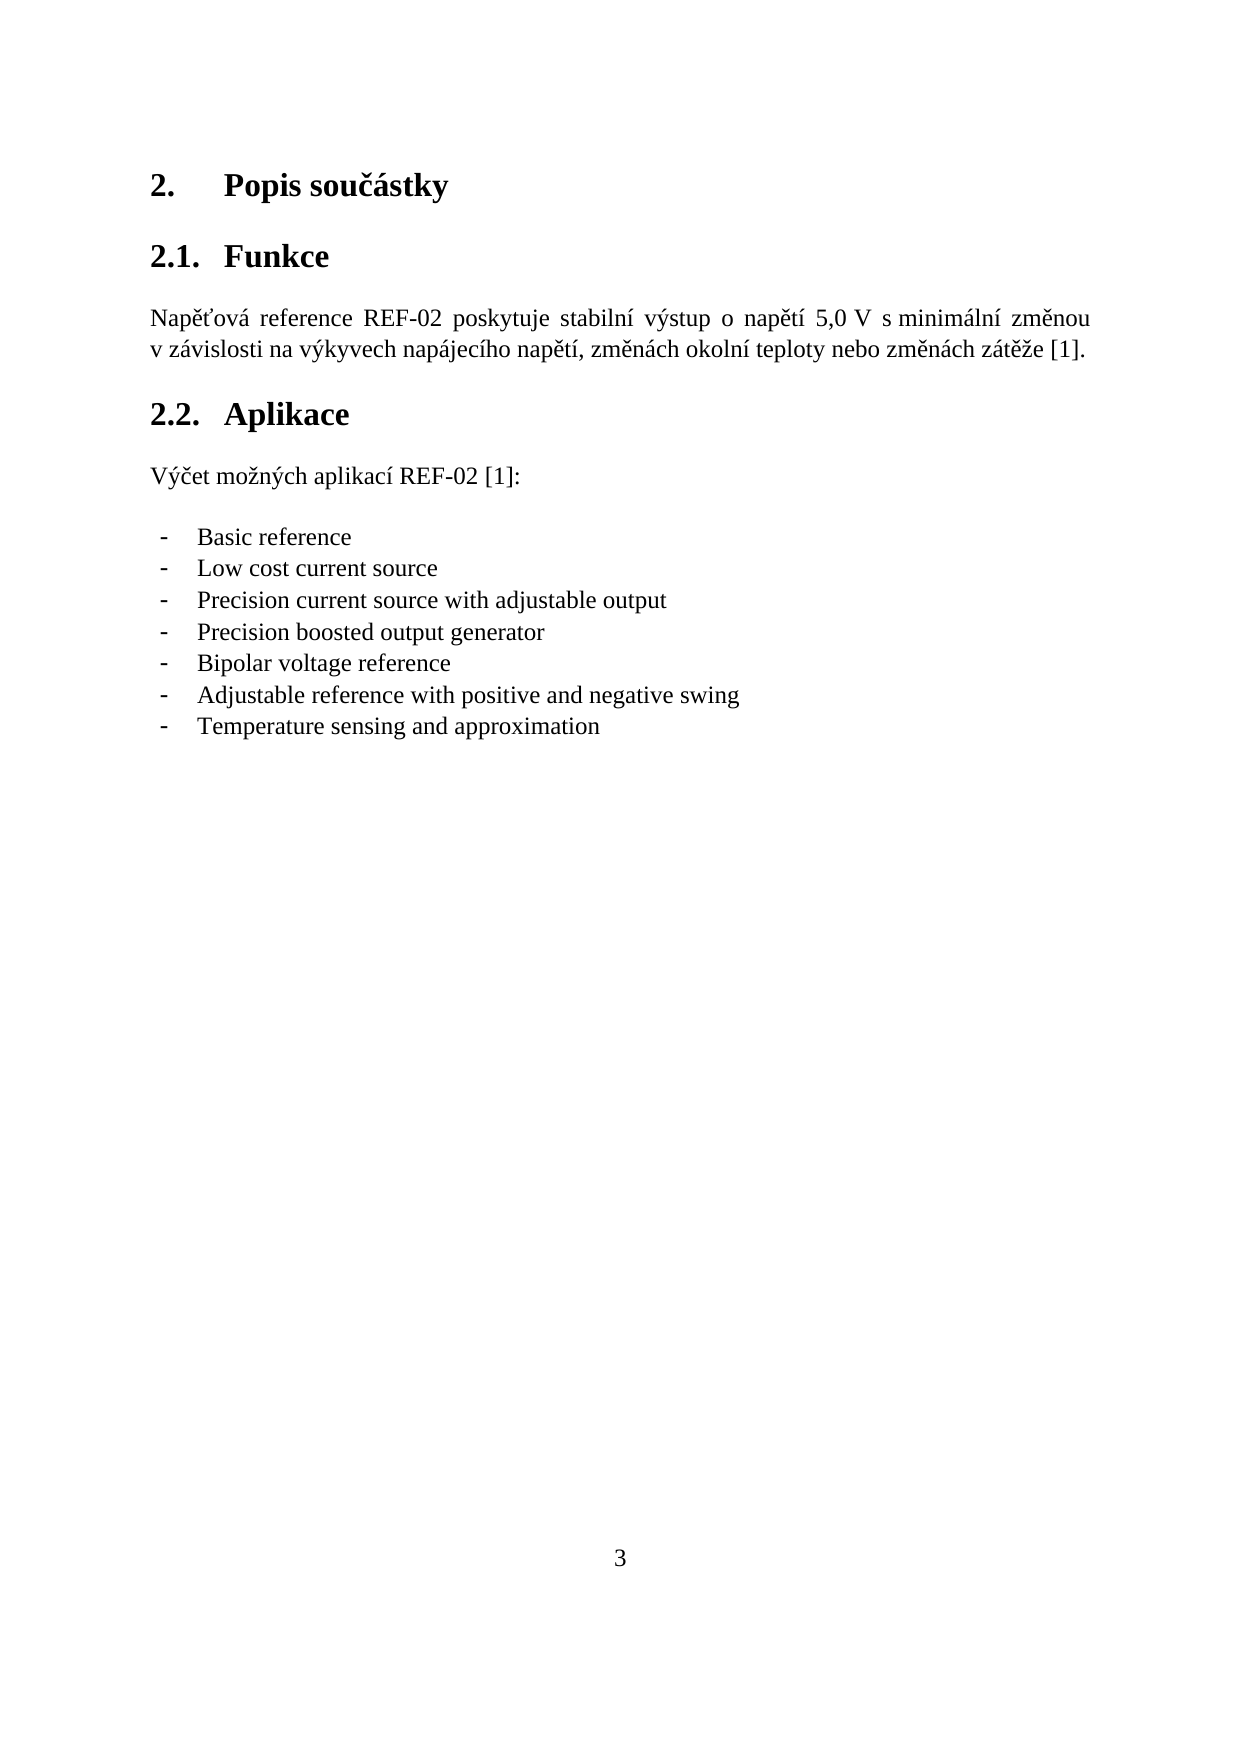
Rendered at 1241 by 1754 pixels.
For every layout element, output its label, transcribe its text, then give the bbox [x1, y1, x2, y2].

list Low cost current source [159, 553, 1090, 583]
list Precision current source with adjustable output [159, 585, 1090, 614]
list Adjustable reference with positive and negative swing [159, 680, 1090, 709]
subtitle Funkce [150, 236, 1090, 275]
list Bipolar voltage reference [159, 648, 1090, 677]
subtitle Aplikace [150, 395, 1090, 433]
text Napěťová reference REF-02 poskytuje stabilní výstup o napětí 5,0 V s minimální změnou v závislosti na výkyvech napájecího napětí, změnách okolní teploty nebo změnách zátěže [1]. [150, 303, 1090, 362]
subtitle Popis součástky [150, 165, 1090, 203]
list Basic reference [159, 522, 1090, 551]
list Temperature sensing and approximation [159, 711, 1090, 741]
list Precision boosted output generator [159, 617, 1090, 646]
text Výčet možných aplikací REF-02 [1]: [150, 461, 1090, 490]
